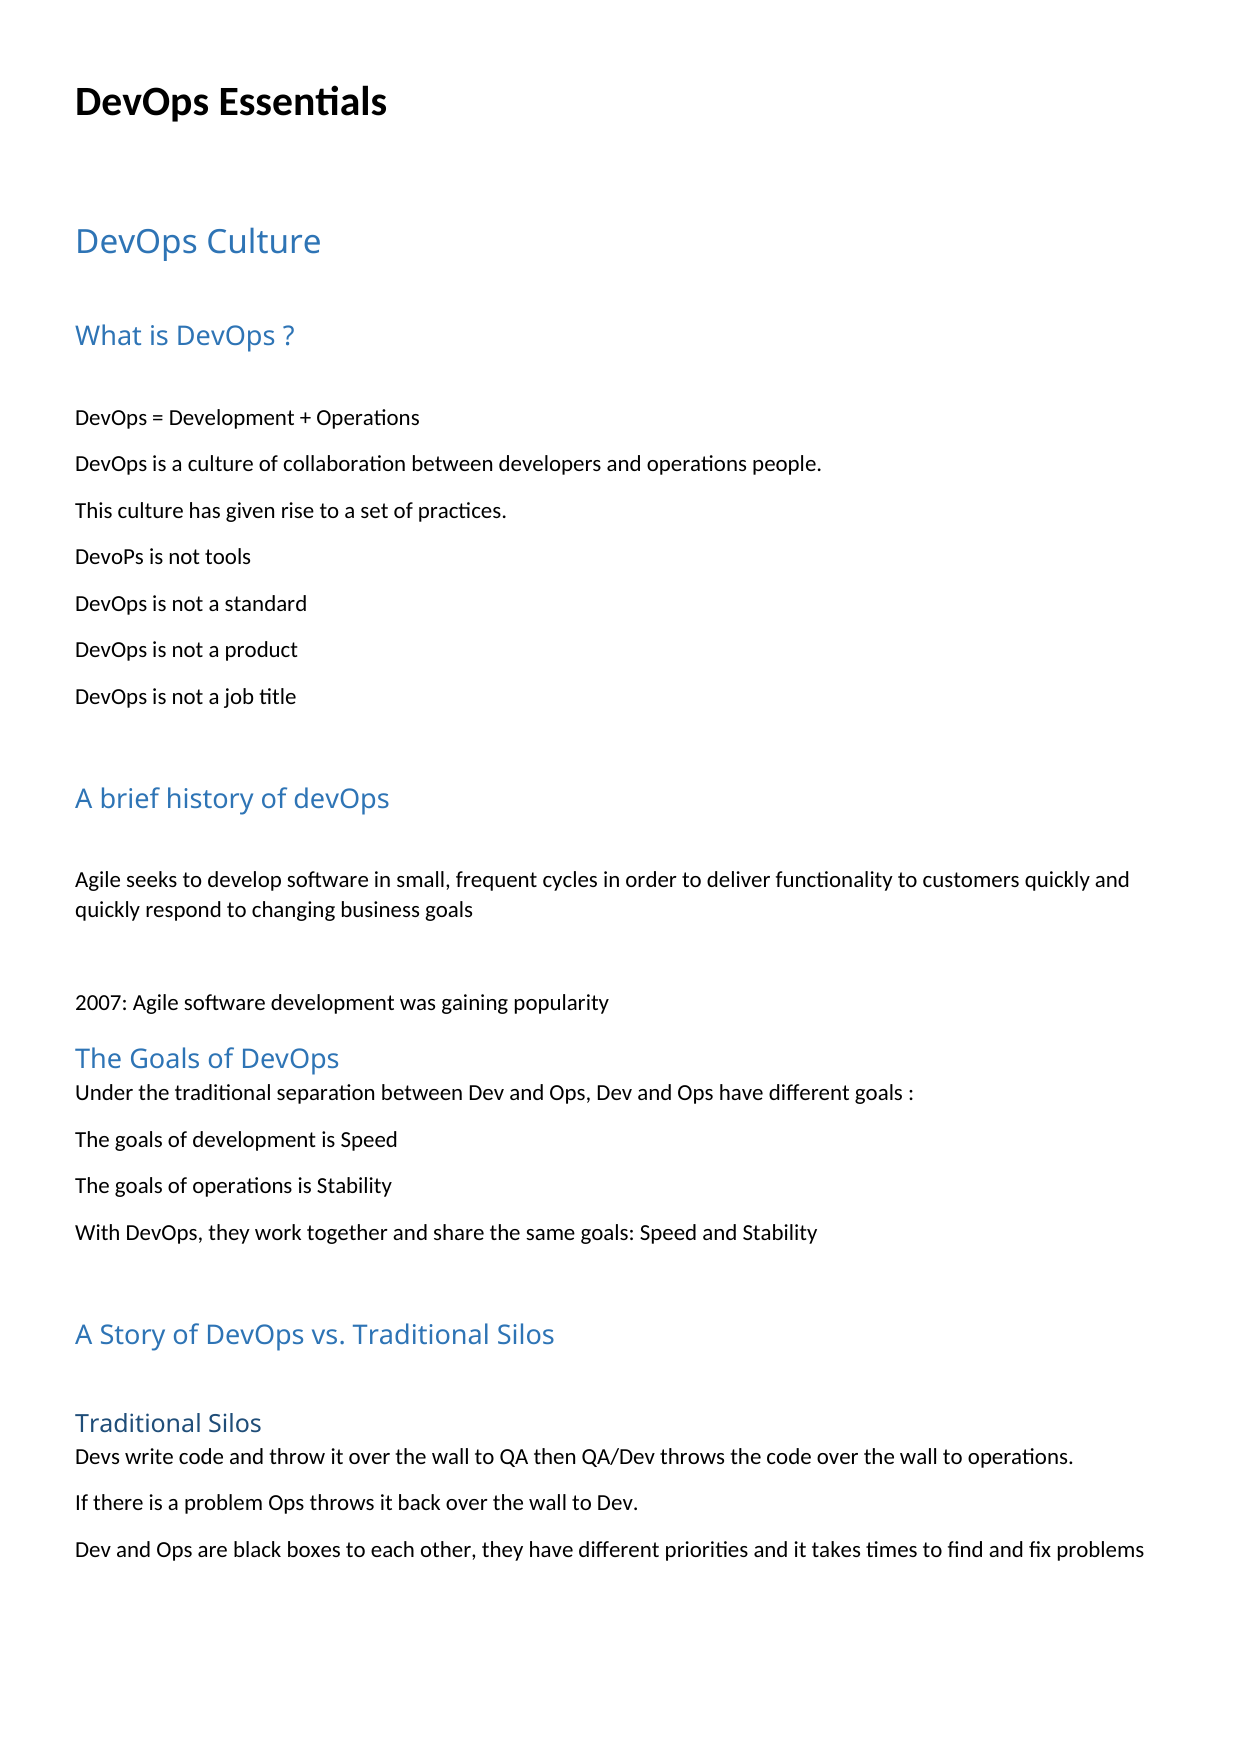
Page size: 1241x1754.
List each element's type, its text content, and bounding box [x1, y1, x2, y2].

text With DevOps, they work together and share the same goals: Speed and Stability [75, 1218, 1165, 1246]
text DevoPs is not tools [75, 542, 1165, 571]
text Under the traditional separation between Dev and Ops, Dev and Ops have different goals : [75, 1078, 1165, 1107]
text Devs write code and throw it over the wall to QA then QA/Dev throws the code over the wall to operations. [75, 1442, 1165, 1470]
subtitle What is DevOps ? [75, 317, 1165, 354]
text If there is a problem Ops throws it back over the wall to Dev. [75, 1488, 1165, 1517]
text DevOps is a culture of collaboration between developers and operations people. [75, 449, 1165, 477]
text DevOps is not a job title [75, 682, 1165, 710]
text Dev and Ops are black boxes to each other, they have different priorities and it takes times to find and fix problems [75, 1535, 1165, 1563]
text This culture has given rise to a set of practices. [75, 496, 1165, 524]
subtitle A Story of DevOps vs. Traditional Silos [75, 1316, 1165, 1352]
text DevOps is not a standard [75, 589, 1165, 617]
text DevOps Essentials [75, 75, 1165, 126]
text The goals of development is Speed [75, 1125, 1165, 1153]
text 2007: Agile software development was gaining popularity [75, 988, 1165, 1016]
text DevOps = Development + Operations [75, 403, 1165, 431]
subtitle DevOps Culture [75, 218, 1165, 263]
text Agile seeks to develop software in small, frequent cycles in order to deliver functionality to customers quickly and quickly respond to changing business goals [75, 865, 1165, 923]
text The goals of operations is Stability [75, 1172, 1165, 1200]
subtitle The Goals of DevOps [75, 1039, 1165, 1076]
subtitle A brief history of devOps [75, 779, 1165, 816]
text DevOps is not a product [75, 636, 1165, 664]
subtitle Traditional Silos [75, 1406, 1165, 1440]
